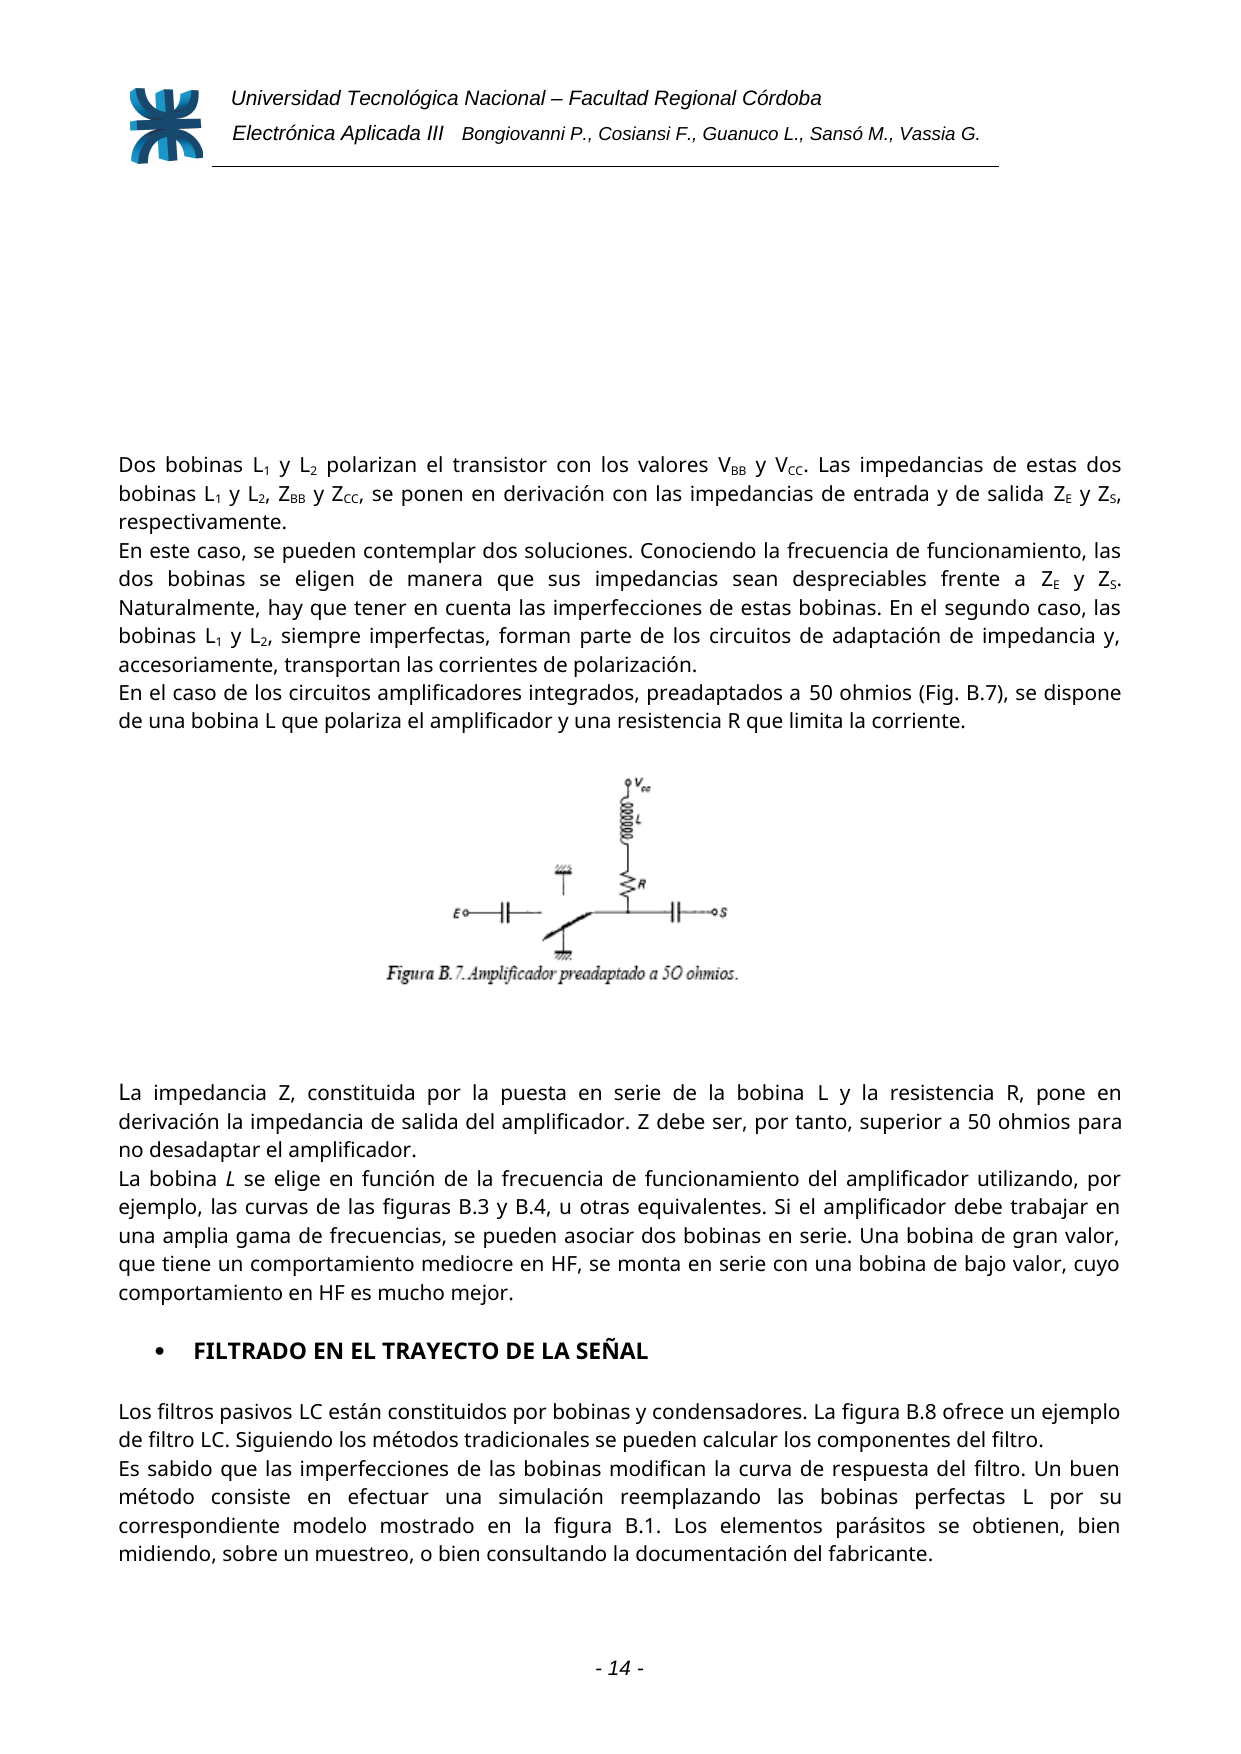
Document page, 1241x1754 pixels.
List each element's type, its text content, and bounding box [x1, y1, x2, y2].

picture [129, 88, 203, 164]
text En este caso, se pueden contemplar dos soluciones. Conociendo la frecuencia de funcionamiento, las dos bobinas se eligen de manera que sus impedancias sean despreciables frente a ZE y ZS. Naturalmente, hay que tener en cuenta las imperfecciones de estas bobinas. En el segundo caso, las bobinas L1 y L2, siempre imperfectas, forman parte de los circuitos de adaptación de impedancia y, accesoriamente, transportan las corrientes de polarización. [118, 536, 1122, 678]
text Dos bobinas L1 y L2 polarizan el transistor con los valores VBB y VCC. Las impedancias de estas dos bobinas L1 y L2, ZBB y ZCC, se ponen en derivación con las impedancias de entrada y de salida ZE y ZS, respectivamente. [118, 451, 1122, 536]
text Los filtros pasivos LC están constituidos por bobinas y condensadores. La figura B.8 ofrece un ejemplo de filtro LC. Siguiendo los métodos tradicionales se pueden calcular los componentes del filtro. [118, 1397, 1122, 1454]
text La impedancia Z, constituida por la puesta en serie de la bobina L y la resistencia R, pone en derivación la impedancia de salida del amplificador. Z debe ser, por tanto, superior a 50 ohmios para no desadaptar el amplificador. [118, 1076, 1122, 1164]
text La bobina L se elige en función de la frecuencia de funcionamiento del amplificador utilizando, por ejemplo, las curvas de las figuras B.3 y B.4, u otras equivalentes. Si el amplificador debe trabajar en una amplia gama de frecuencias, se pueden asociar dos bobinas en serie. Una bobina de gran valor, que tiene un comportamiento mediocre en HF, se monta en serie con una bobina de bajo valor, cuyo comportamiento en HF es mucho mejor. [118, 1164, 1122, 1306]
list FILTRADO EN EL TRAYECTO DE LA SEÑAL [156, 1335, 1122, 1366]
text En el caso de los circuitos amplificadores integrados, preadaptados a 50 ohmios (Fig. B.7), se dispone de una bobina L que polariza el amplificador y una resistencia R que limita la corriente. [118, 678, 1122, 735]
text Es sabido que las imperfecciones de las bobinas modifican la curva de respuesta del filtro. Un buen método consiste en efectuar una simulación reemplazando las bobinas perfectas L por su correspondiente modelo mostrado en la figura B.1. Los elementos parásitos se obtienen, bien midiendo, sobre un muestreo, o bien consultando la documentación del fabricante. [118, 1454, 1122, 1568]
